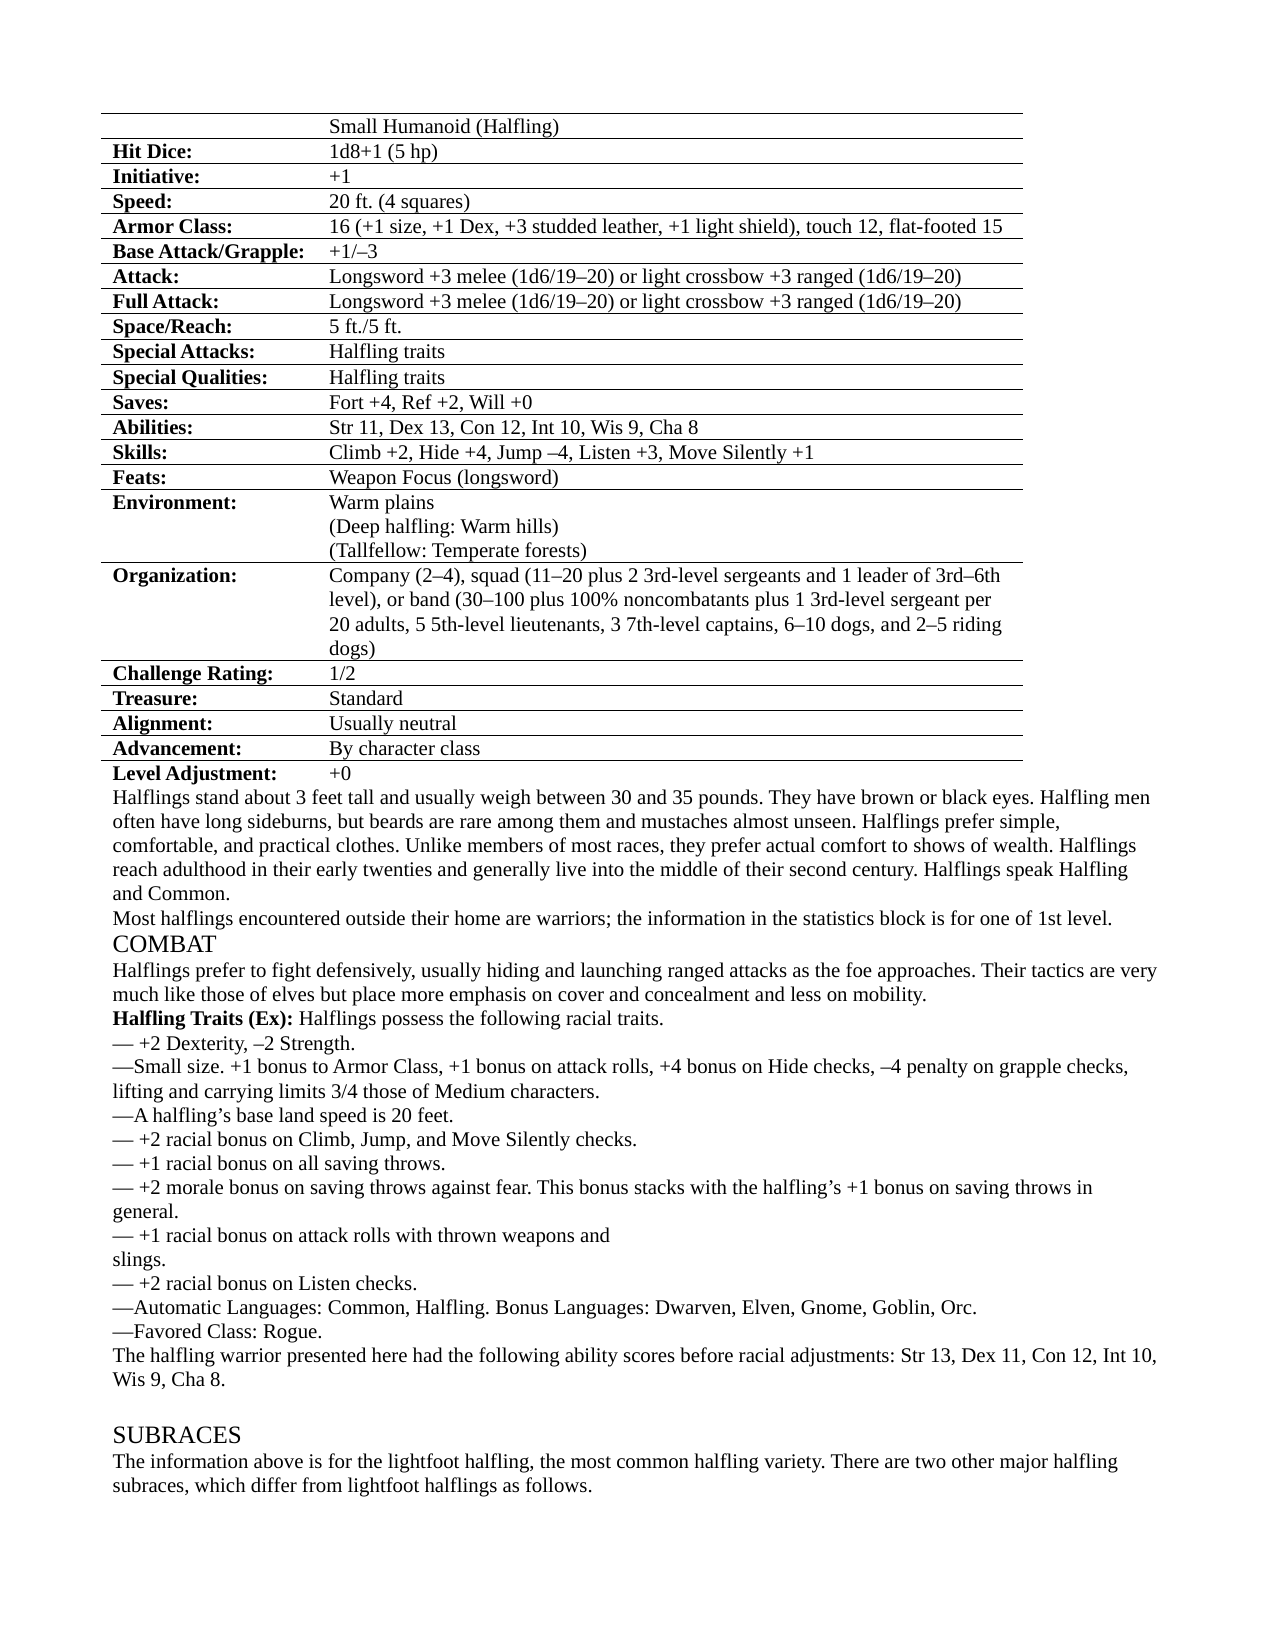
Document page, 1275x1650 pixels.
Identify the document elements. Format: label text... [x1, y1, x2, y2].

table_cell Weapon Focus (longsword) [318, 465, 1023, 489]
table_cell Level Adjustment: [101, 761, 318, 785]
table_cell +1/–3 [318, 239, 1023, 263]
text The information above is for the lightfoot halfling, the most common halfling variety. There are two other major halfling subraces, which differ from lightfoot halflings as follows. [112, 1449, 1162, 1497]
table_cell By character class [318, 736, 1023, 760]
text The halfling warrior presented here had the following ability scores before racial adjustments: Str 13, Dex 11, Con 12, Int 10, Wis 9, Cha 8. [112, 1343, 1162, 1391]
table_cell Special Attacks: [101, 340, 318, 363]
table_cell Halfling traits [318, 340, 1023, 363]
table_cell Initiative: [101, 164, 318, 188]
table_cell 16 (+1 size, +1 Dex, +3 studded leather, +1 light shield), touch 12, flat-footed 15 [318, 214, 1023, 238]
table_cell Environment: [101, 490, 318, 562]
table_cell Longsword +3 melee (1d6/19–20) or light crossbow +3 ranged (1d6/19–20) [318, 264, 1023, 288]
table_cell Abilities: [101, 415, 318, 439]
table_cell Longsword +3 melee (1d6/19–20) or light crossbow +3 ranged (1d6/19–20) [318, 289, 1023, 313]
table_cell Company (2–4), squad (11–20 plus 2 3rd-level sergeants and 1 leader of 3rd–6th level), or band (30–100 plus 100% noncombatants plus 1 3rd-level sergeant per 20 adults, 5 5th-level lieutenants, 3 7th-level captains, 6–10 dogs, and 2–5 riding dogs) [318, 563, 1023, 659]
text —Small size. +1 bonus to Armor Class, +1 bonus on attack rolls, +4 bonus on Hide checks, –4 penalty on grapple checks, lifting and carrying limits 3/4 those of Medium characters. [112, 1054, 1162, 1103]
text —A halfling’s base land speed is 20 feet. [112, 1103, 1162, 1127]
text — +1 racial bonus on attack rolls with thrown weapons and [112, 1223, 1162, 1247]
table_cell Warm plains (Deep halfling: Warm hills) (Tallfellow: Temperate forests) [318, 490, 1023, 562]
text Halflings stand about 3 feet tall and usually weigh between 30 and 35 pounds. They have brown or black eyes. Halfling men often have long sideburns, but beards are rare among them and mustaches almost unseen. Halflings prefer simple, comfortable, and practical clothes. Unlike members of most races, they prefer actual comfort to shows of wealth. Halflings reach adulthood in their early twenties and generally live into the middle of their second century. Halflings speak Halfling and Common. [112, 785, 1162, 905]
text — +2 racial bonus on Climb, Jump, and Move Silently checks. [112, 1127, 1162, 1151]
table_cell Small Humanoid (Halfling) [318, 114, 1023, 138]
table_cell Usually neutral [318, 711, 1023, 735]
text SUBRACES [112, 1420, 1162, 1449]
table_cell Special Qualities: [101, 365, 318, 389]
table_cell Advancement: [101, 736, 318, 760]
table_cell Full Attack: [101, 289, 318, 313]
table_cell [101, 114, 318, 138]
table_cell Climb +2, Hide +4, Jump –4, Listen +3, Move Silently +1 [318, 440, 1023, 464]
table_cell Treasure: [101, 686, 318, 710]
text Most halflings encountered outside their home are warriors; the information in the statistics block is for one of 1st level. [112, 905, 1162, 929]
table_cell Standard [318, 686, 1023, 710]
text slings. [112, 1247, 1162, 1271]
text Halflings prefer to fight defensively, usually hiding and launching ranged attacks as the foe approaches. Their tactics are very much like those of elves but place more emphasis on cover and concealment and less on mobility. [112, 958, 1162, 1006]
table_cell Space/Reach: [101, 314, 318, 338]
table_cell Feats: [101, 465, 318, 489]
text — +2 racial bonus on Listen checks. [112, 1271, 1162, 1295]
text — +2 Dexterity, –2 Strength. [112, 1030, 1162, 1054]
table_cell Str 11, Dex 13, Con 12, Int 10, Wis 9, Cha 8 [318, 415, 1023, 439]
table_cell Speed: [101, 189, 318, 213]
table_cell 20 ft. (4 squares) [318, 189, 1023, 213]
text — +2 morale bonus on saving throws against fear. This bonus stacks with the halfling’s +1 bonus on saving throws in general. [112, 1175, 1162, 1223]
table_cell Challenge Rating: [101, 661, 318, 685]
table_cell +1 [318, 164, 1023, 188]
table_cell Base Attack/Grapple: [101, 239, 318, 263]
text —Favored Class: Rogue. [112, 1319, 1162, 1343]
table_cell Halfling traits [318, 365, 1023, 389]
table_cell Hit Dice: [101, 139, 318, 163]
text COMBAT [112, 929, 1162, 958]
table_cell 1/2 [318, 661, 1023, 685]
table_cell Armor Class: [101, 214, 318, 238]
table_cell +0 [318, 761, 1023, 785]
table_cell 5 ft./5 ft. [318, 314, 1023, 338]
text Halfling Traits (Ex): Halflings possess the following racial traits. [112, 1006, 1162, 1030]
table_cell Organization: [101, 563, 318, 659]
table_cell 1d8+1 (5 hp) [318, 139, 1023, 163]
table_cell Alignment: [101, 711, 318, 735]
table_cell Fort +4, Ref +2, Will +0 [318, 390, 1023, 414]
table_cell Saves: [101, 390, 318, 414]
table_cell Attack: [101, 264, 318, 288]
table_cell Skills: [101, 440, 318, 464]
text — +1 racial bonus on all saving throws. [112, 1151, 1162, 1175]
text —Automatic Languages: Common, Halfling. Bonus Languages: Dwarven, Elven, Gnome, Goblin, Orc. [112, 1295, 1162, 1319]
